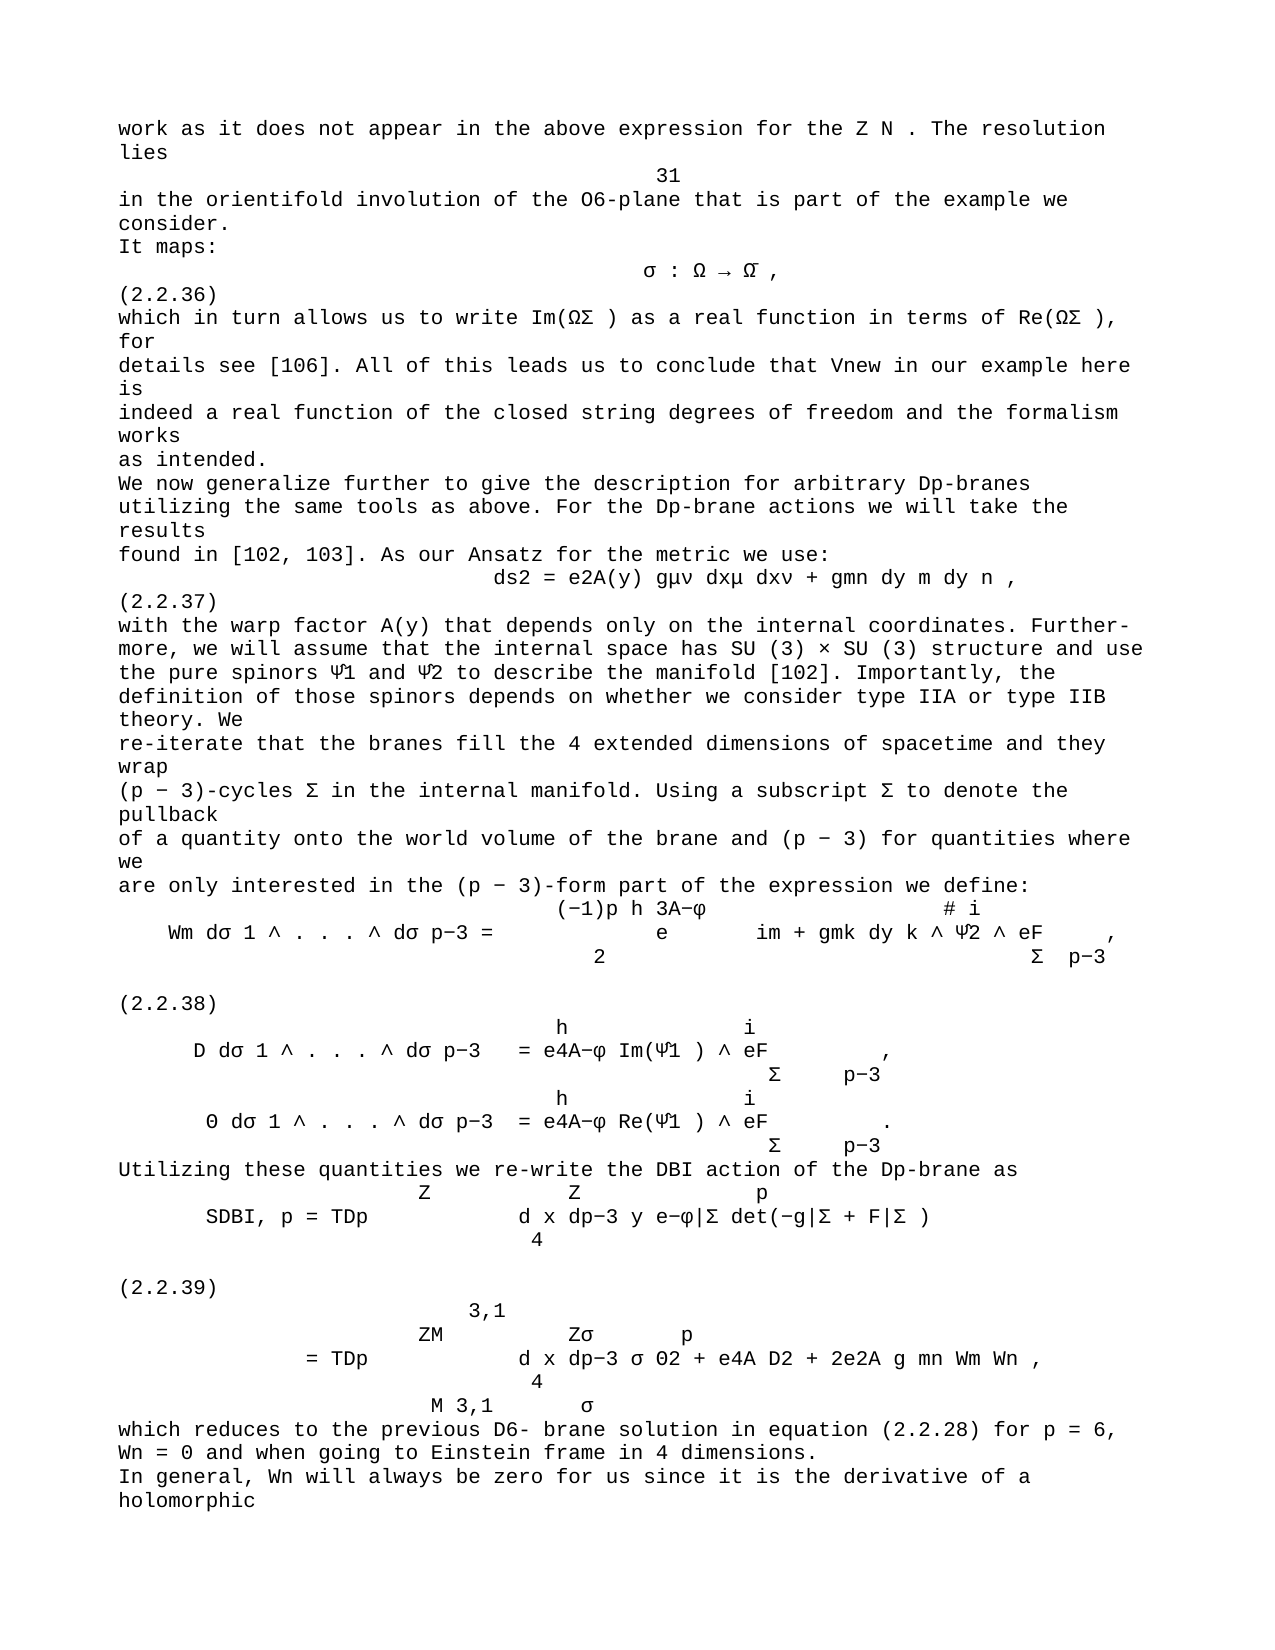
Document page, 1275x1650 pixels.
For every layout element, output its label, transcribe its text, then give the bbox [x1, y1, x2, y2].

text Utilizing these quantities we re-write the DBI action of the Dp-brane as [118, 1158, 1157, 1182]
text details see [106]. All of this leads us to conclude that Vnew in our example here is [118, 354, 1157, 402]
text 3,1 [118, 1300, 1157, 1324]
text more, we will assume that the internal space has SU (3) × SU (3) structure and use [118, 638, 1157, 662]
text of a quantity onto the world volume of the brane and (p − 3) for quantities where we [118, 827, 1157, 875]
text h i [118, 1088, 1157, 1111]
text Θ dσ 1 ∧ . . . ∧ dσ p−3 = e4A−φ Re(Ψ̂1 ) ∧ eF . [118, 1111, 1157, 1135]
text work as it does not appear in the above expression for the Z N . The resolution lies [118, 118, 1157, 165]
text = TDp d x dp−3 σ Θ2 + e4A D2 + 2e2A g mn Wm Wn , [118, 1348, 1157, 1371]
text It maps: [118, 236, 1157, 260]
text 31 [118, 165, 1157, 189]
text with the warp factor A(y) that depends only on the internal coordinates. Further- [118, 615, 1157, 638]
text 2 Σ p−3 [118, 946, 1157, 969]
text (p − 3)-cycles Σ in the internal manifold. Using a subscript Σ to denote the pullback [118, 780, 1157, 827]
text SDBI, p = TDp d x dp−3 y e−φ|Σ det(−g|Σ + F|Σ ) [118, 1206, 1157, 1229]
text (−1)p h 3A−φ # i [118, 898, 1157, 922]
text as intended. [118, 449, 1157, 473]
text the pure spinors Ψ̂1 and Ψ̂2 to describe the manifold [102]. Importantly, the definition of those spinors depends on whether we consider type IIA or type IIB theory. We [118, 662, 1157, 733]
text σ : Ω → Ω̄ , (2.2.36) [118, 260, 1157, 307]
text re-iterate that the branes fill the 4 extended dimensions of spacetime and they wrap [118, 733, 1157, 780]
text utilizing the same tools as above. For the Dp-brane actions we will take the results [118, 496, 1157, 544]
text Σ p−3 [118, 1064, 1157, 1088]
text We now generalize further to give the description for arbitrary Dp-branes [118, 473, 1157, 496]
text Wm dσ 1 ∧ . . . ∧ dσ p−3 = e im + gmk dy k ∧ Ψ̂2 ∧ eF , [118, 922, 1157, 946]
text are only interested in the (p − 3)-form part of the expression we define: [118, 875, 1157, 898]
text found in [102, 103]. As our Ansatz for the metric we use: [118, 544, 1157, 567]
text Z Z p [118, 1182, 1157, 1206]
text which reduces to the previous D6- brane solution in equation (2.2.28) for p = 6, [118, 1419, 1157, 1442]
text D dσ 1 ∧ . . . ∧ dσ p−3 = e4A−φ Im(Ψ̂1 ) ∧ eF , [118, 1040, 1157, 1064]
text (2.2.39) [118, 1253, 1157, 1300]
text ZM Zσ p [118, 1324, 1157, 1348]
text Σ p−3 [118, 1135, 1157, 1158]
text indeed a real function of the closed string degrees of freedom and the formalism works [118, 402, 1157, 449]
text Wn = 0 and when going to Einstein frame in 4 dimensions. [118, 1442, 1157, 1466]
text 4 [118, 1229, 1157, 1253]
text in the orientifold involution of the O6-plane that is part of the example we consider. [118, 189, 1157, 236]
text h i [118, 1017, 1157, 1040]
text which in turn allows us to write Im(ΩΣ ) as a real function in terms of Re(ΩΣ ), for [118, 307, 1157, 354]
text ds2 = e2A(y) gμν dxμ dxν + gmn dy m dy n , (2.2.37) [118, 567, 1157, 615]
text In general, Wn will always be zero for us since it is the derivative of a holomorphic [118, 1466, 1157, 1513]
text (2.2.38) [118, 969, 1157, 1017]
text M 3,1 σ [118, 1395, 1157, 1419]
text 4 [118, 1371, 1157, 1395]
